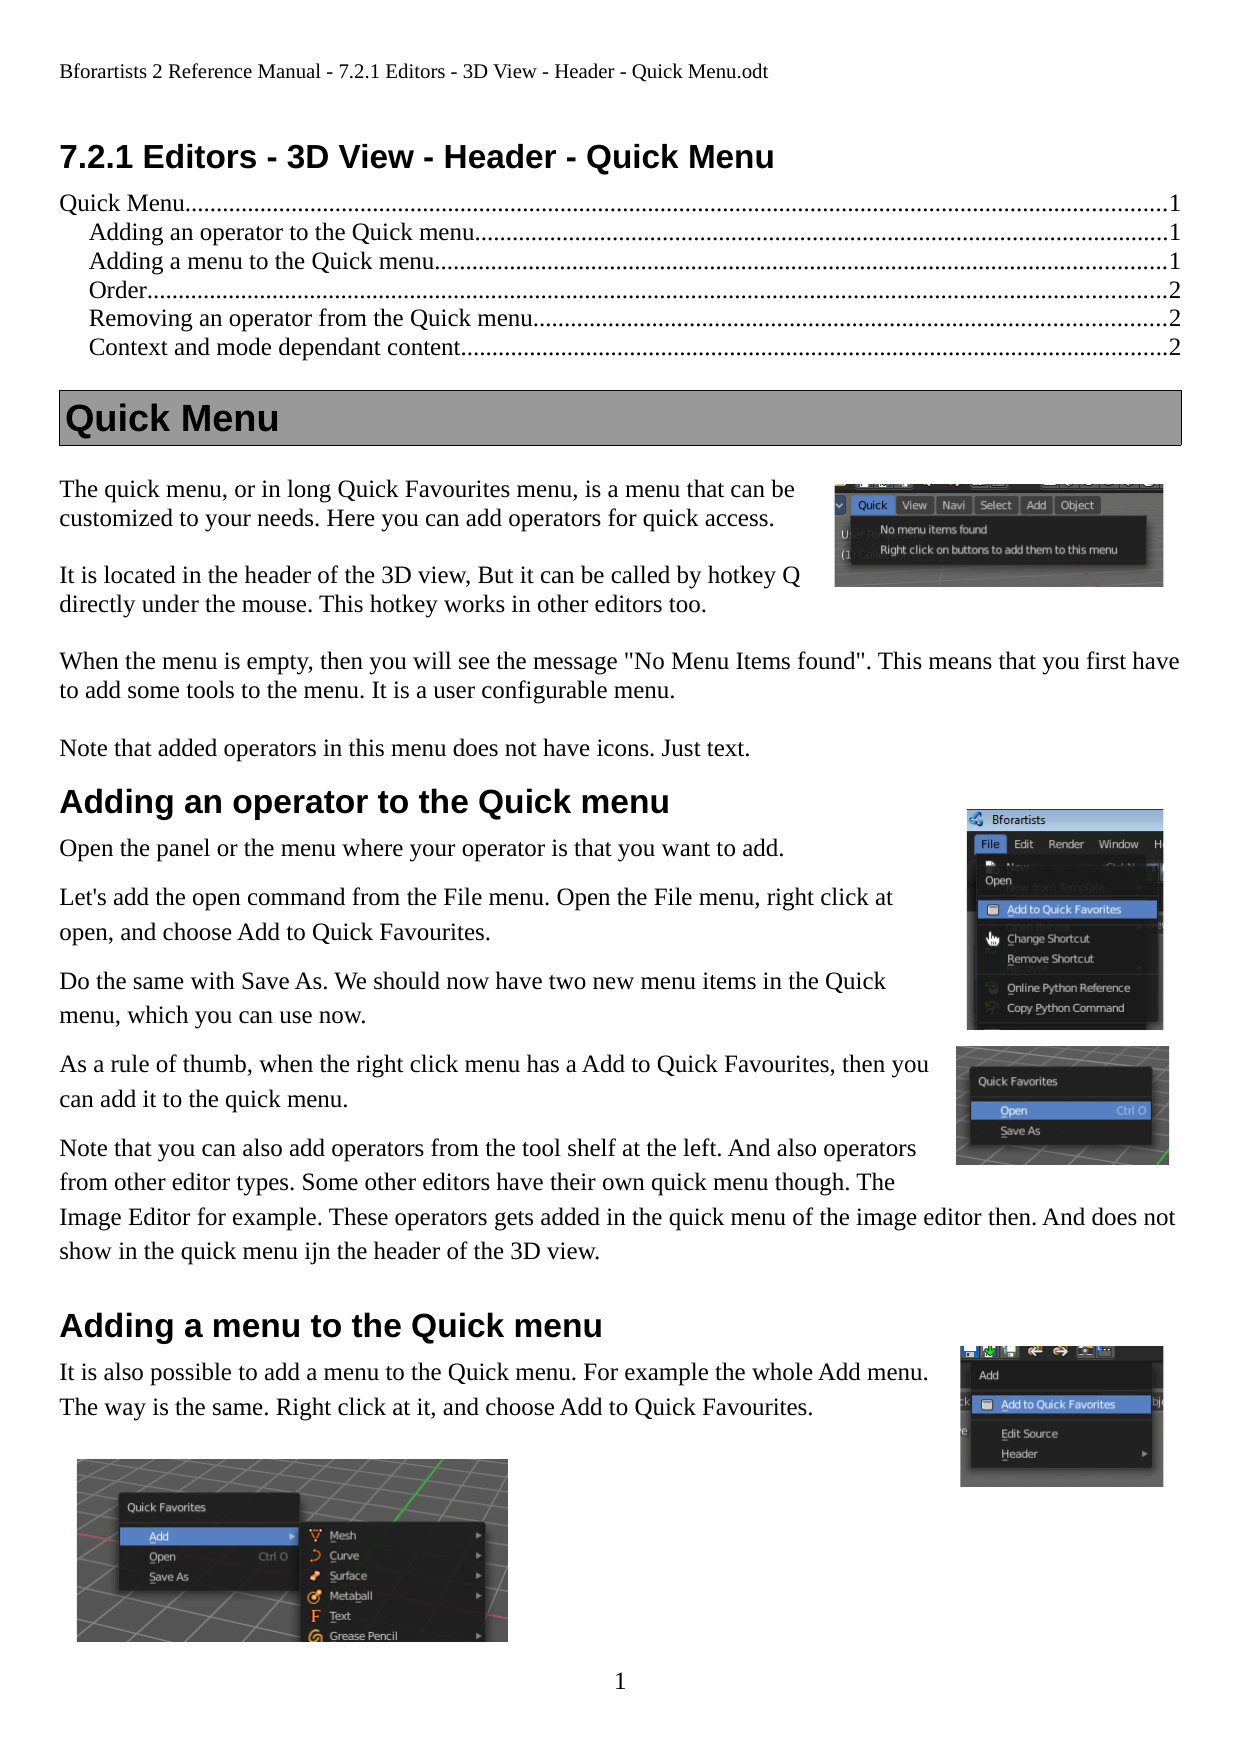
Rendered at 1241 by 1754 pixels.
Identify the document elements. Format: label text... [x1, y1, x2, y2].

text When the menu is empty, then you will see the message "No Menu Items found". This means that you first have to add some tools to the menu. It is a user configurable menu. [59, 646, 1181, 704]
text Order 2 [88, 275, 1181, 303]
text Removing an operator from the Quick menu 2 [88, 303, 1181, 332]
text The quick menu, or in long Quick Favourites menu, is a menu that can be customized to your needs. Here you can add operators for quick access. [59, 474, 1181, 531]
subtitle Adding a menu to the Quick menu [59, 1306, 1181, 1345]
text Open the panel or the menu where your operator is that you want to add. [59, 833, 966, 862]
picture [76, 1459, 508, 1642]
picture [966, 809, 1164, 1030]
text It is located in the header of the 3D view, But it can be called by hotkey Q directly under the mouse. This hotkey works in other editors too. [59, 560, 1181, 618]
subtitle 7.2.1 Editors - 3D View - Header - Quick Menu [59, 138, 1181, 176]
text As a rule of thumb, when the right click menu has a Add to Quick Favourites, then you can add it to the quick menu. [59, 1049, 956, 1113]
subtitle Adding an operator to the Quick menu [59, 782, 1181, 821]
text It is also possible to add a menu to the Quick menu. For example the whole Add menu. The way is the same. Right click at it, and choose Add to Quick Favourites. [59, 1357, 960, 1421]
text Adding an operator to the Quick menu 1 [88, 217, 1181, 246]
picture [960, 1346, 1164, 1487]
text Note that you can also add operators from the tool shelf at the left. And also operators from other editor types. Some other editors have their own quick menu though. The Image Editor for example. These operators gets added in the quick menu of the image editor then. And does not show in the quick menu ijn the header of the 3D view. [59, 1133, 1181, 1265]
text Quick Menu 1 [59, 188, 1181, 217]
text Note that added operators in this menu does not have icons. Just text. [59, 733, 1181, 761]
picture [956, 1046, 1170, 1165]
table_header Quick Menu [60, 391, 1181, 445]
picture [834, 484, 1164, 587]
text Let's add the open command from the File menu. Open the File menu, right click at open, and choose Add to Quick Favourites. [59, 882, 966, 946]
text Context and mode dependant content 2 [88, 332, 1181, 361]
text Adding a menu to the Quick menu 1 [88, 246, 1181, 275]
text Do the same with Save As. We should now have two new menu items in the Quick menu, which you can use now. [59, 966, 966, 1029]
